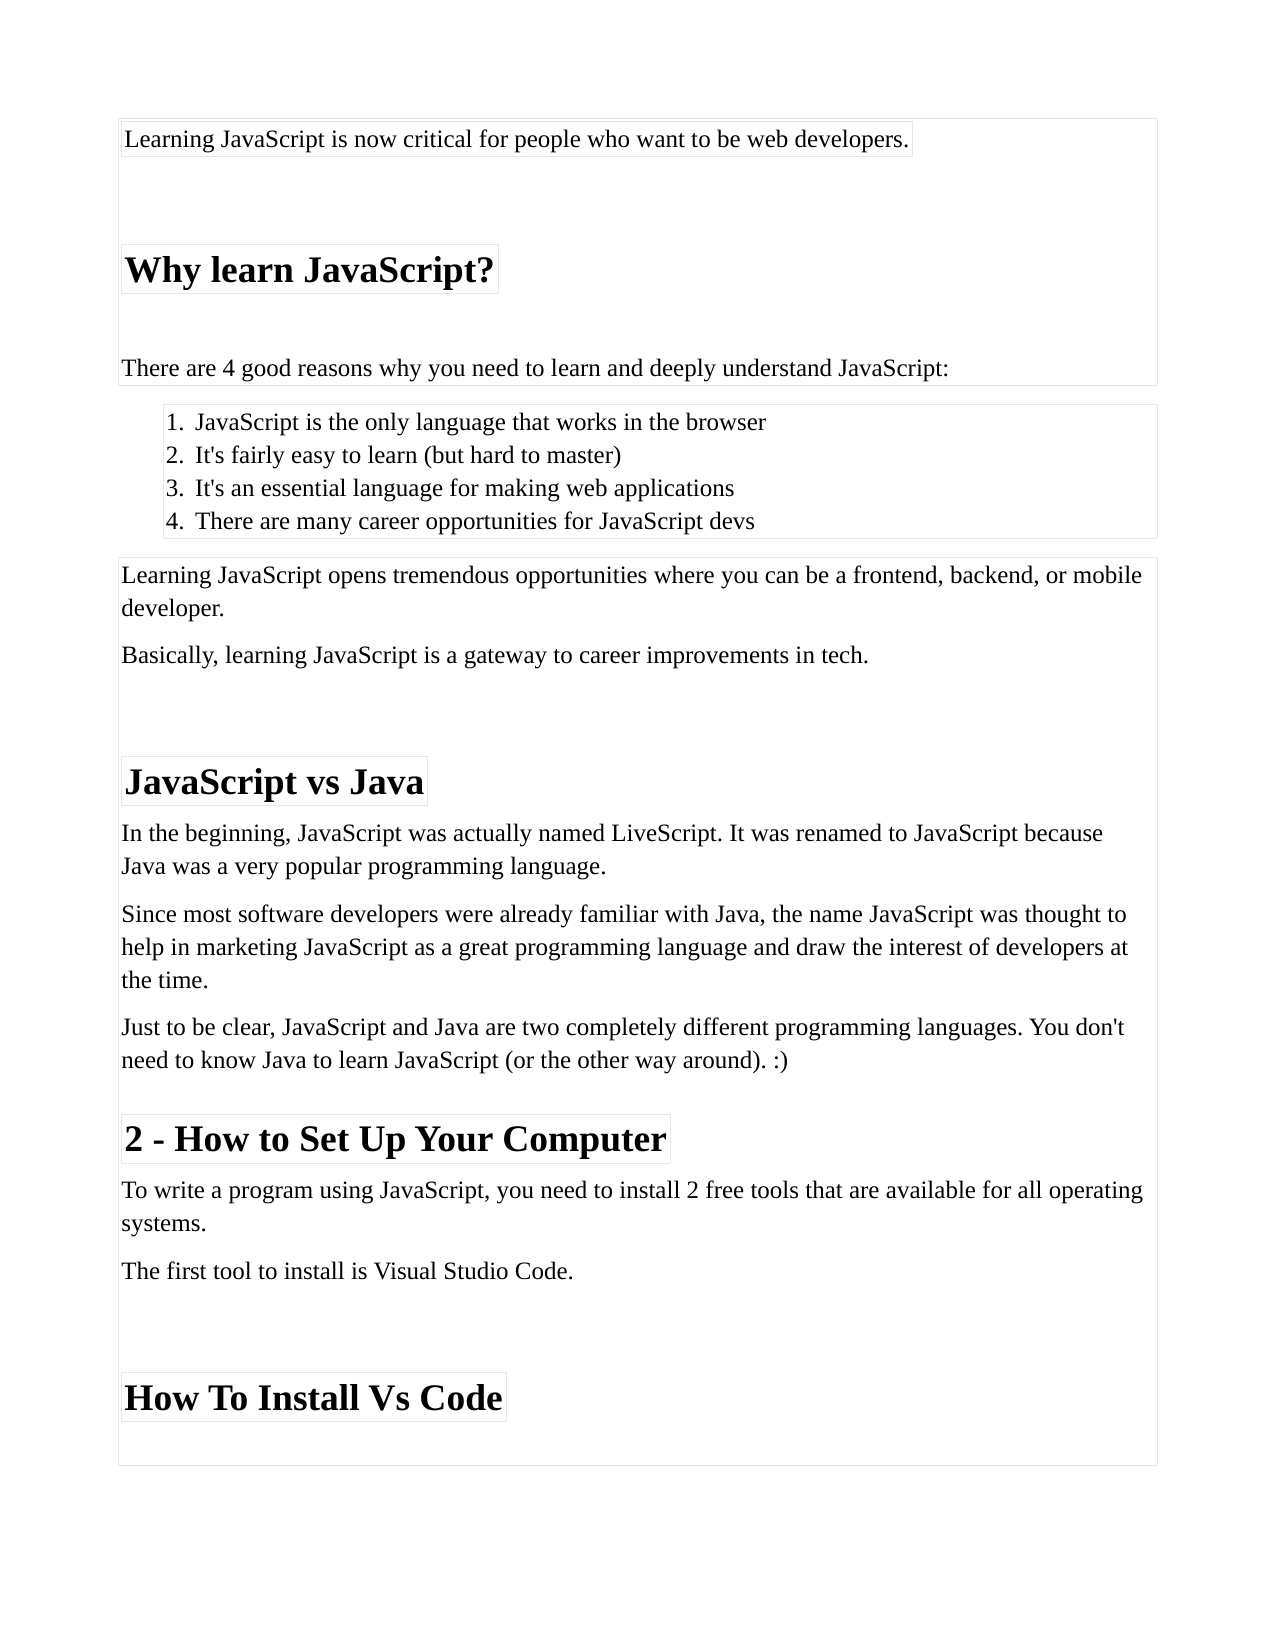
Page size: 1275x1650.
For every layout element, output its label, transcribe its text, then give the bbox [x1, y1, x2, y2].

text There are 4 good reasons why you need to learn and deeply understand JavaScript: [119, 350, 1157, 385]
text Learning JavaScript is now critical for people who want to be web developers. [119, 119, 1157, 156]
text To write a program using JavaScript, you need to install 2 free tools that are available for all operating systems. [119, 1172, 1157, 1237]
text Since most software developers were already familiar with Java, the name JavaScript was thought to help in marketing JavaScript as a great programming language and draw the interest of developers at the time. [119, 896, 1157, 993]
text Basically, learning JavaScript is a gateway to career improvements in tech. [119, 637, 1157, 669]
text Learning JavaScript opens tremendous opportunities where you can be a frontend, backend, or mobile developer. [119, 558, 1157, 622]
subtitle 2 - How to Set Up Your Computer [119, 1111, 1157, 1163]
text Just to be clear, JavaScript and Java are two completely different programming languages. You don't need to know Java to learn JavaScript (or the other way around). :) [119, 1009, 1157, 1074]
list JavaScript is the only language that works in the browser [164, 405, 1157, 436]
text The first tool to install is Visual Studio Code. [119, 1253, 1157, 1285]
subtitle Why learn JavaScript? [119, 241, 1157, 293]
subtitle How To Install Vs Code [119, 1369, 1157, 1421]
list It's an essential language for making web applications [164, 470, 1157, 502]
list There are many career opportunities for JavaScript devs [164, 503, 1157, 538]
list It's fairly easy to learn (but hard to master) [164, 437, 1157, 469]
text In the beginning, JavaScript was actually named LiveScript. It was renamed to JavaScript because Java was a very popular programming language. [119, 815, 1157, 880]
subtitle JavaScript vs Java [119, 753, 1157, 806]
